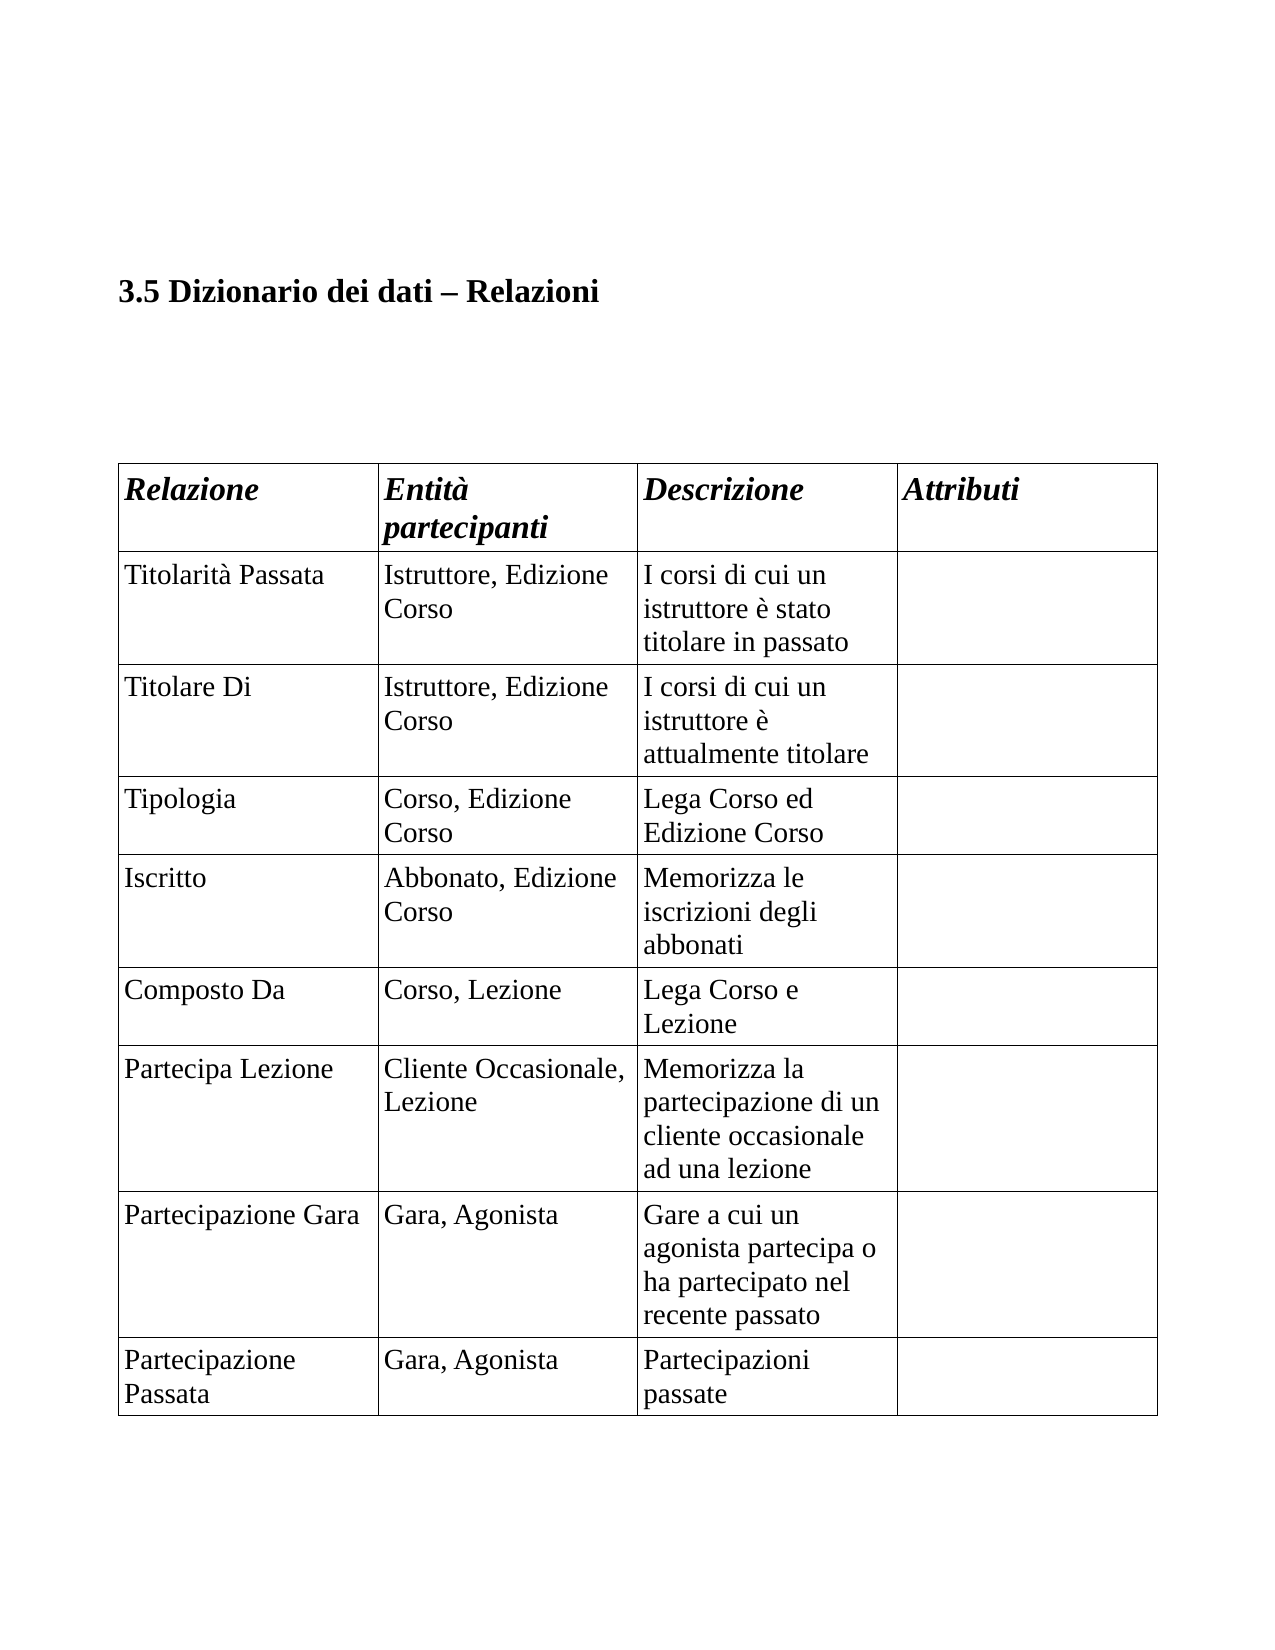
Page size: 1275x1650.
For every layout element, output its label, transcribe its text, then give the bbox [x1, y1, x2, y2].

table_cell Titolare Di [119, 665, 378, 776]
table_cell [898, 777, 1157, 854]
table_cell Memorizza la partecipazione di un cliente occasionale ad una lezione [638, 1046, 897, 1191]
table_cell [898, 665, 1157, 776]
table_cell Lega Corso ed Edizione Corso [638, 777, 897, 854]
table_cell [898, 968, 1157, 1045]
table_cell Partecipa Lezione [119, 1046, 378, 1191]
table_cell Istruttore, Edizione Corso [379, 665, 637, 776]
table_cell I corsi di cui un istruttore è stato titolare in passato [638, 552, 897, 663]
text 3.5 Dizionario dei dati – Relazioni [118, 271, 1157, 310]
table_cell Tipologia [119, 777, 378, 854]
table_cell Lega Corso e Lezione [638, 968, 897, 1045]
table_cell Gara, Agonista [379, 1192, 637, 1337]
table_cell Corso, Edizione Corso [379, 777, 637, 854]
table_cell Cliente Occasionale, Lezione [379, 1046, 637, 1191]
table_cell [898, 1338, 1157, 1415]
table_cell Gara, Agonista [379, 1338, 637, 1415]
table_cell Abbonato, Edizione Corso [379, 855, 637, 967]
table_cell [898, 855, 1157, 967]
table_cell I corsi di cui un istruttore è attualmente titolare [638, 665, 897, 776]
table_header Entità partecipanti [379, 464, 637, 551]
table_cell Partecipazione Gara [119, 1192, 378, 1337]
table_cell Iscritto [119, 855, 378, 967]
table_cell Corso, Lezione [379, 968, 637, 1045]
table_cell Gare a cui un agonista partecipa o ha partecipato nel recente passato [638, 1192, 897, 1337]
table_header Descrizione [638, 464, 897, 551]
table_cell Istruttore, Edizione Corso [379, 552, 637, 663]
table_cell Composto Da [119, 968, 378, 1045]
table_header Relazione [119, 464, 378, 551]
table_cell Partecipazioni passate [638, 1338, 897, 1415]
table_cell [898, 552, 1157, 663]
table_cell [898, 1192, 1157, 1337]
table_header Attributi [898, 464, 1157, 551]
table_cell Memorizza le iscrizioni degli abbonati [638, 855, 897, 967]
table_cell Partecipazione Passata [119, 1338, 378, 1415]
table_cell [898, 1046, 1157, 1191]
table_cell Titolarità Passata [119, 552, 378, 663]
